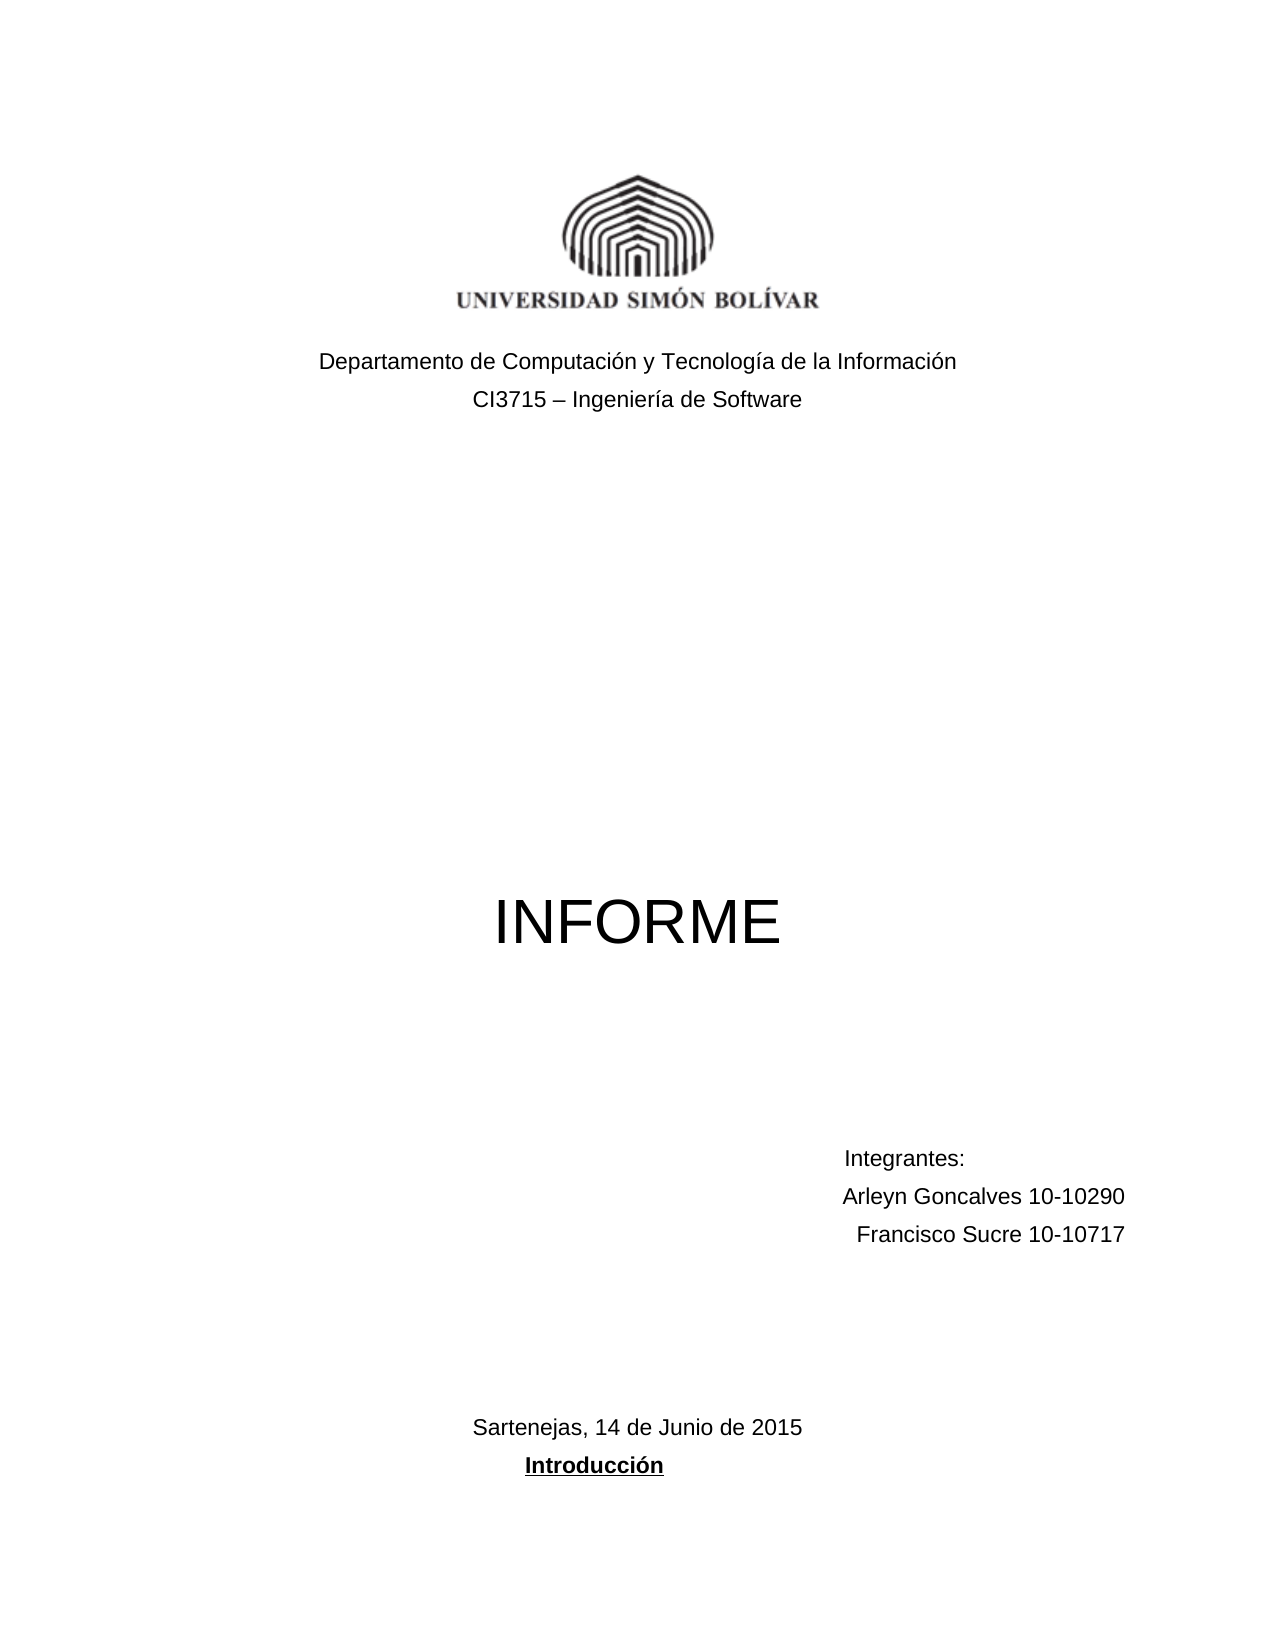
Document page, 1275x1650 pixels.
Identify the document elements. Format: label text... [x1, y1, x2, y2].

text Sartenejas, 14 de Junio de 2015 [150, 1414, 1125, 1440]
text CI3715 – Ingeniería de Software [150, 387, 1125, 413]
text Francisco Sucre 10-10717 [150, 1222, 1125, 1248]
text INFORME [150, 887, 1125, 957]
text Integrantes: [750, 1145, 1125, 1171]
text Introducción [450, 1453, 1125, 1478]
text Arleyn Goncalves 10-10290 [150, 1184, 1125, 1209]
picture [452, 168, 823, 318]
text Departamento de Computación y Tecnología de la Información [150, 349, 1125, 374]
